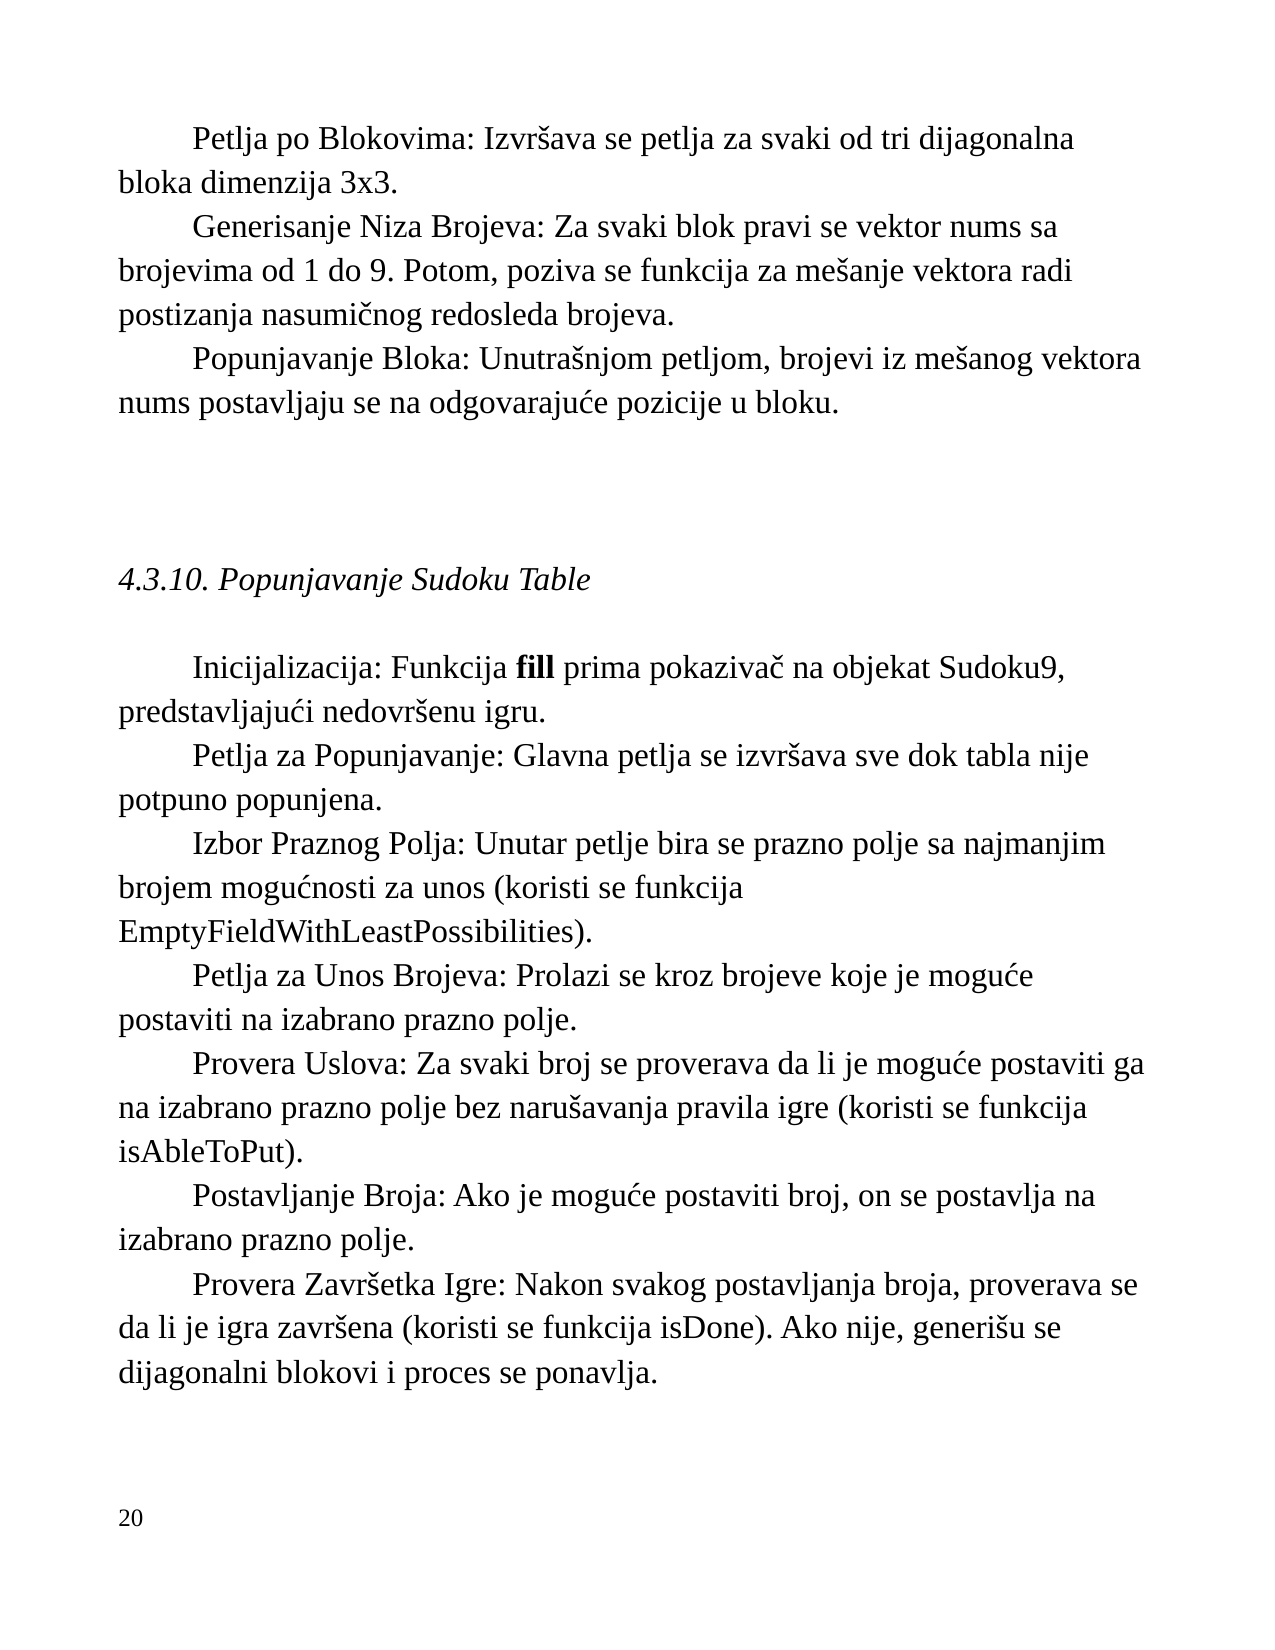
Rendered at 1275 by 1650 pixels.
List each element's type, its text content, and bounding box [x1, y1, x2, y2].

text Postavljanje Broja: Ako je moguće postaviti broj, on se postavlja na izabrano prazno polje. [118, 1176, 1157, 1258]
text Petlja za Popunjavanje: Glavna petlja se izvršava sve dok tabla nije potpuno popunjena. [118, 735, 1157, 817]
text Provera Završetka Igre: Nakon svakog postavljanja broja, proverava se da li je igra završena (koristi se funkcija isDone). Ako nije, generišu se dijagonalni blokovi i proces se ponavlja. [118, 1264, 1157, 1390]
text Provera Uslova: Za svaki broj se proverava da li je moguće postaviti ga na izabrano prazno polje bez narušavanja pravila igre (koristi se funkcija isAbleToPut). [118, 1043, 1157, 1170]
text Izbor Praznog Polja: Unutar petlje bira se prazno polje sa najmanjim brojem mogućnosti za unos (koristi se funkcija EmptyFieldWithLeastPossibilities). [118, 823, 1157, 949]
text Generisanje Niza Brojeva: Za svaki blok pravi se vektor nums sa brojevima od 1 do 9. Potom, poziva se funkcija za mešanje vektora radi postizanja nasumičnog redosleda brojeva. [118, 206, 1157, 333]
text Petlja za Unos Brojeva: Prolazi se kroz brojeve koje je moguće postaviti na izabrano prazno polje. [118, 955, 1157, 1038]
text Inicijalizacija: Funkcija fill prima pokazivač na objekat Sudoku9, predstavljajući nedovršenu igru. [118, 647, 1157, 729]
text 4.3.10. Popunjavanje Sudoku Table [118, 559, 1157, 597]
text Popunjavanje Bloka: Unutrašnjom petljom, brojevi iz mešanog vektora nums postavljaju se na odgovarajuće pozicije u bloku. [118, 338, 1157, 421]
text Petlja po Blokovima: Izvršava se petlja za svaki od tri dijagonalna bloka dimenzija 3x3. [118, 118, 1157, 201]
